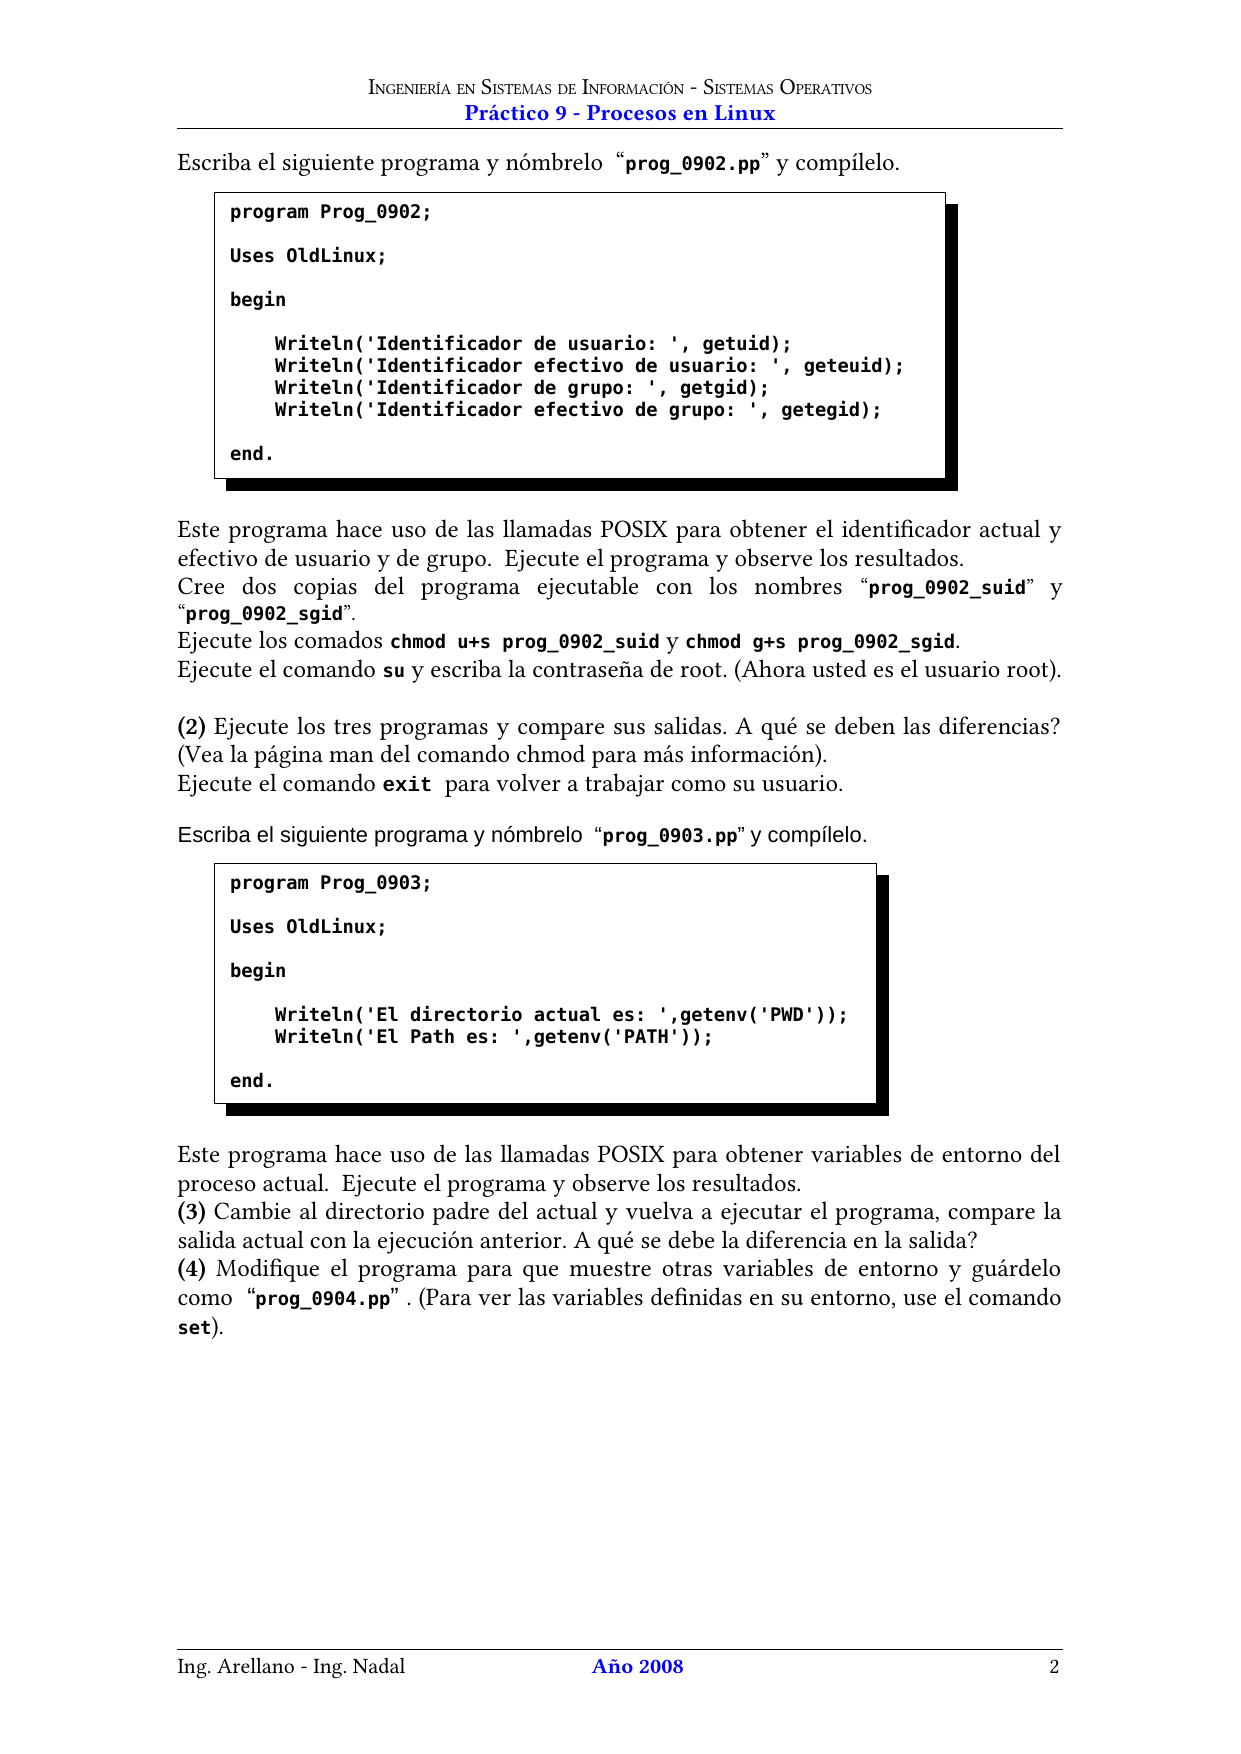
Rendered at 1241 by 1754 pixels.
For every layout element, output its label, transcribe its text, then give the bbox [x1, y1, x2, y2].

text Escriba el siguiente programa y nómbrelo “prog_0902.pp” y compílelo. [177, 148, 1063, 176]
text (2) Ejecute los tres programas y compare sus salidas. A qué se deben las diferencias? (Vea la página man del comando chmod para más información). [177, 712, 1063, 769]
text Este programa hace uso de las llamadas POSIX para obtener el identificador actual y efectivo de usuario y de grupo. Ejecute el programa y observe los resultados. [177, 515, 1063, 572]
text Este programa hace uso de las llamadas POSIX para obtener variables de entorno del proceso actual. Ejecute el programa y observe los resultados. [177, 1140, 1063, 1197]
text Writeln('Identificador efectivo de grupo: ', getegid); [230, 399, 928, 421]
text Ejecute el comando su y escriba la contraseña de root. (Ahora usted es el usuario root). [177, 655, 1063, 683]
text end. [230, 1069, 860, 1092]
text program Prog_0903; [230, 872, 860, 894]
text program Prog_0902; [230, 201, 928, 223]
text begin [230, 960, 860, 982]
text (3) Cambie al directorio padre del actual y vuelva a ejecutar el programa, compare la salida actual con la ejecución anterior. A qué se debe la diferencia en la salida? [177, 1197, 1063, 1254]
text Escriba el siguiente programa y nómbrelo “prog_0903.pp” y compílelo. [177, 822, 1063, 847]
text Writeln('El directorio actual es: ',getenv('PWD')); [230, 1004, 860, 1026]
text Ejecute el comando exit para volver a trabajar como su usuario. [177, 769, 1063, 797]
text (4) Modifique el programa para que muestre otras variables de entorno y guárdelo como “prog_0904.pp” . (Para ver las variables definidas en su entorno, use el comando set). [177, 1254, 1063, 1341]
text Writeln('El Path es: ',getenv('PATH')); [230, 1026, 860, 1048]
text Writeln('Identificador de grupo: ', getgid); [230, 377, 928, 399]
text Uses OldLinux; [230, 245, 928, 267]
text begin [230, 289, 928, 311]
text end. [230, 443, 928, 465]
text Writeln('Identificador efectivo de usuario: ', geteuid); [230, 355, 928, 377]
text Writeln('Identificador de usuario: ', getuid); [230, 333, 928, 355]
text Uses OldLinux; [230, 916, 860, 938]
text Cree dos copias del programa ejecutable con los nombres “prog_0902_suid” y “prog_0902_sgid”. [177, 572, 1063, 626]
text Ejecute los comados chmod u+s prog_0902_suid y chmod g+s prog_0902_sgid. [177, 626, 1063, 655]
